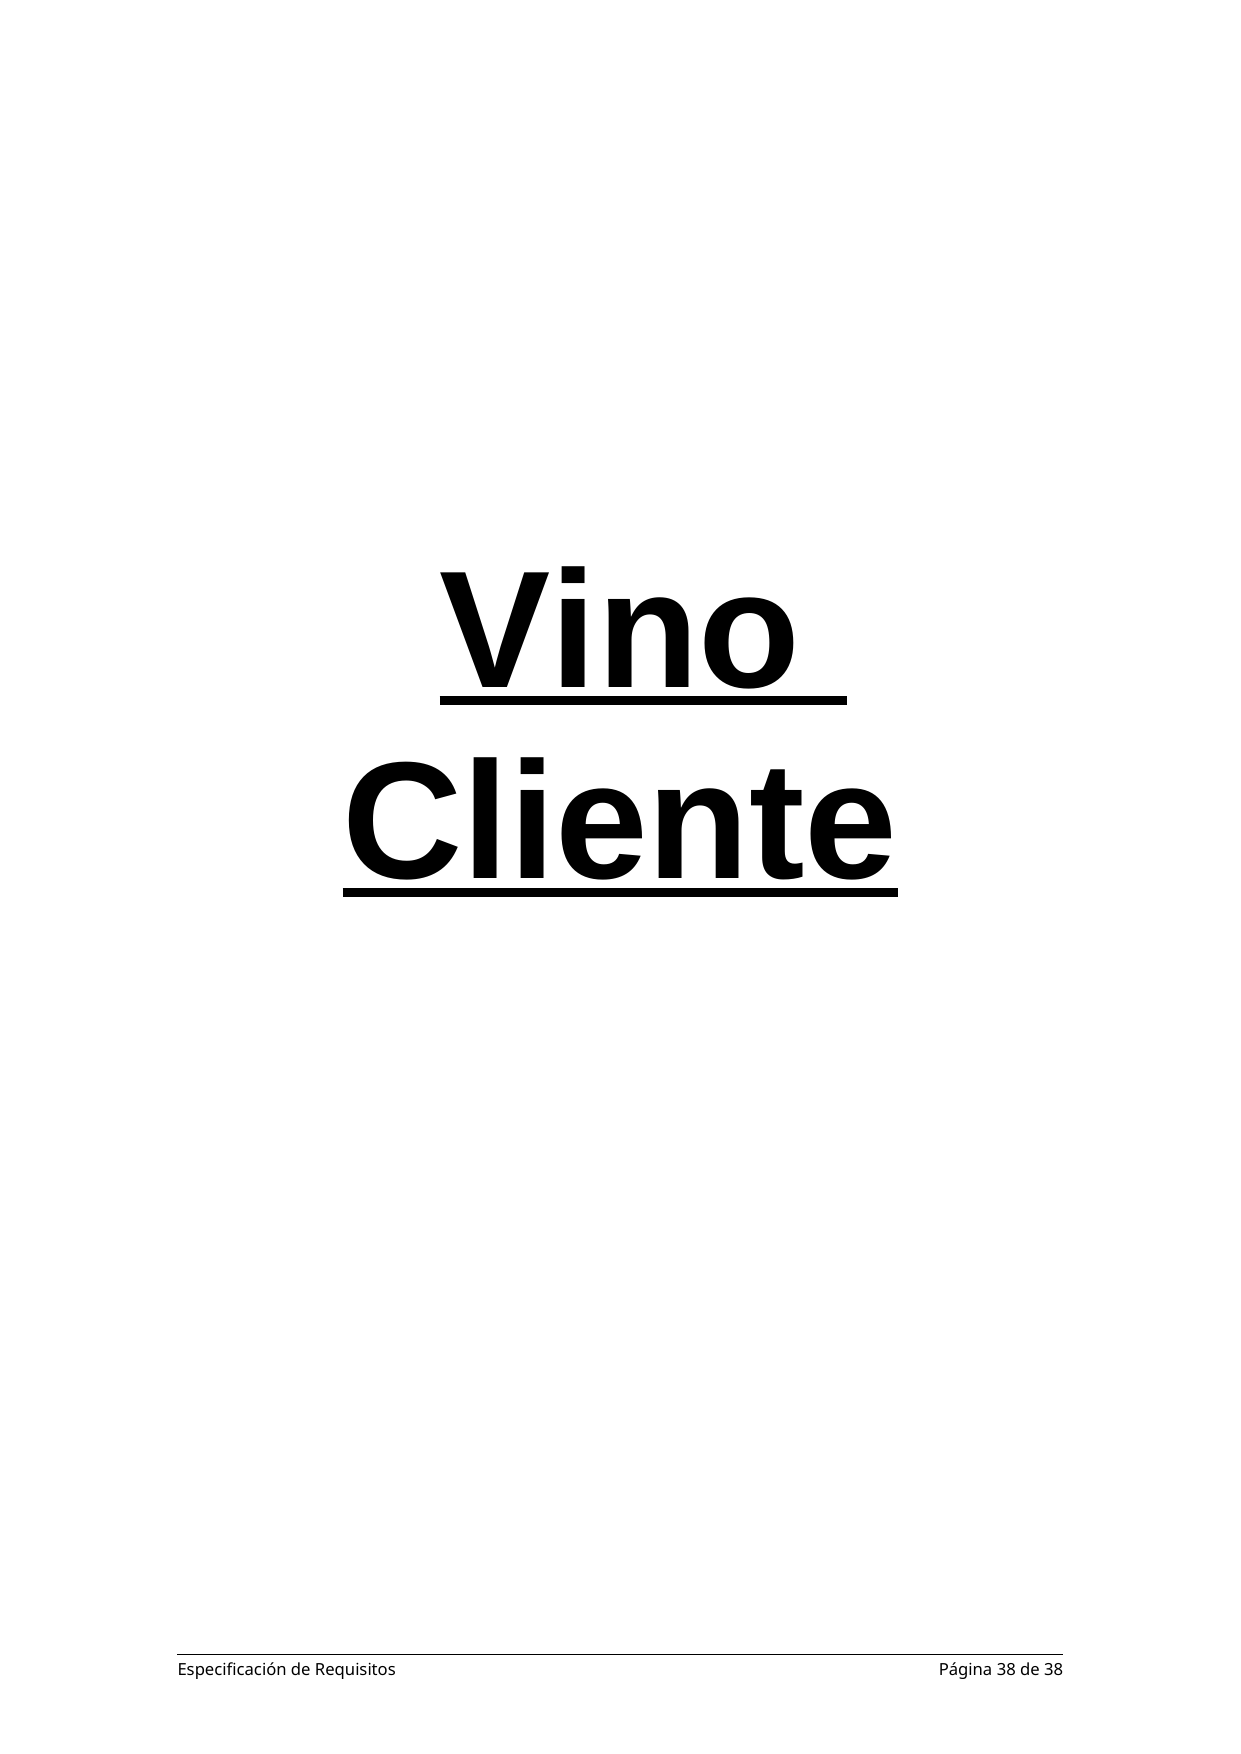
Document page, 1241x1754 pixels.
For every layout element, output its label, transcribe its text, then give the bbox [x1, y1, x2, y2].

text Cliente [177, 723, 1063, 914]
text Vino [177, 531, 1063, 723]
